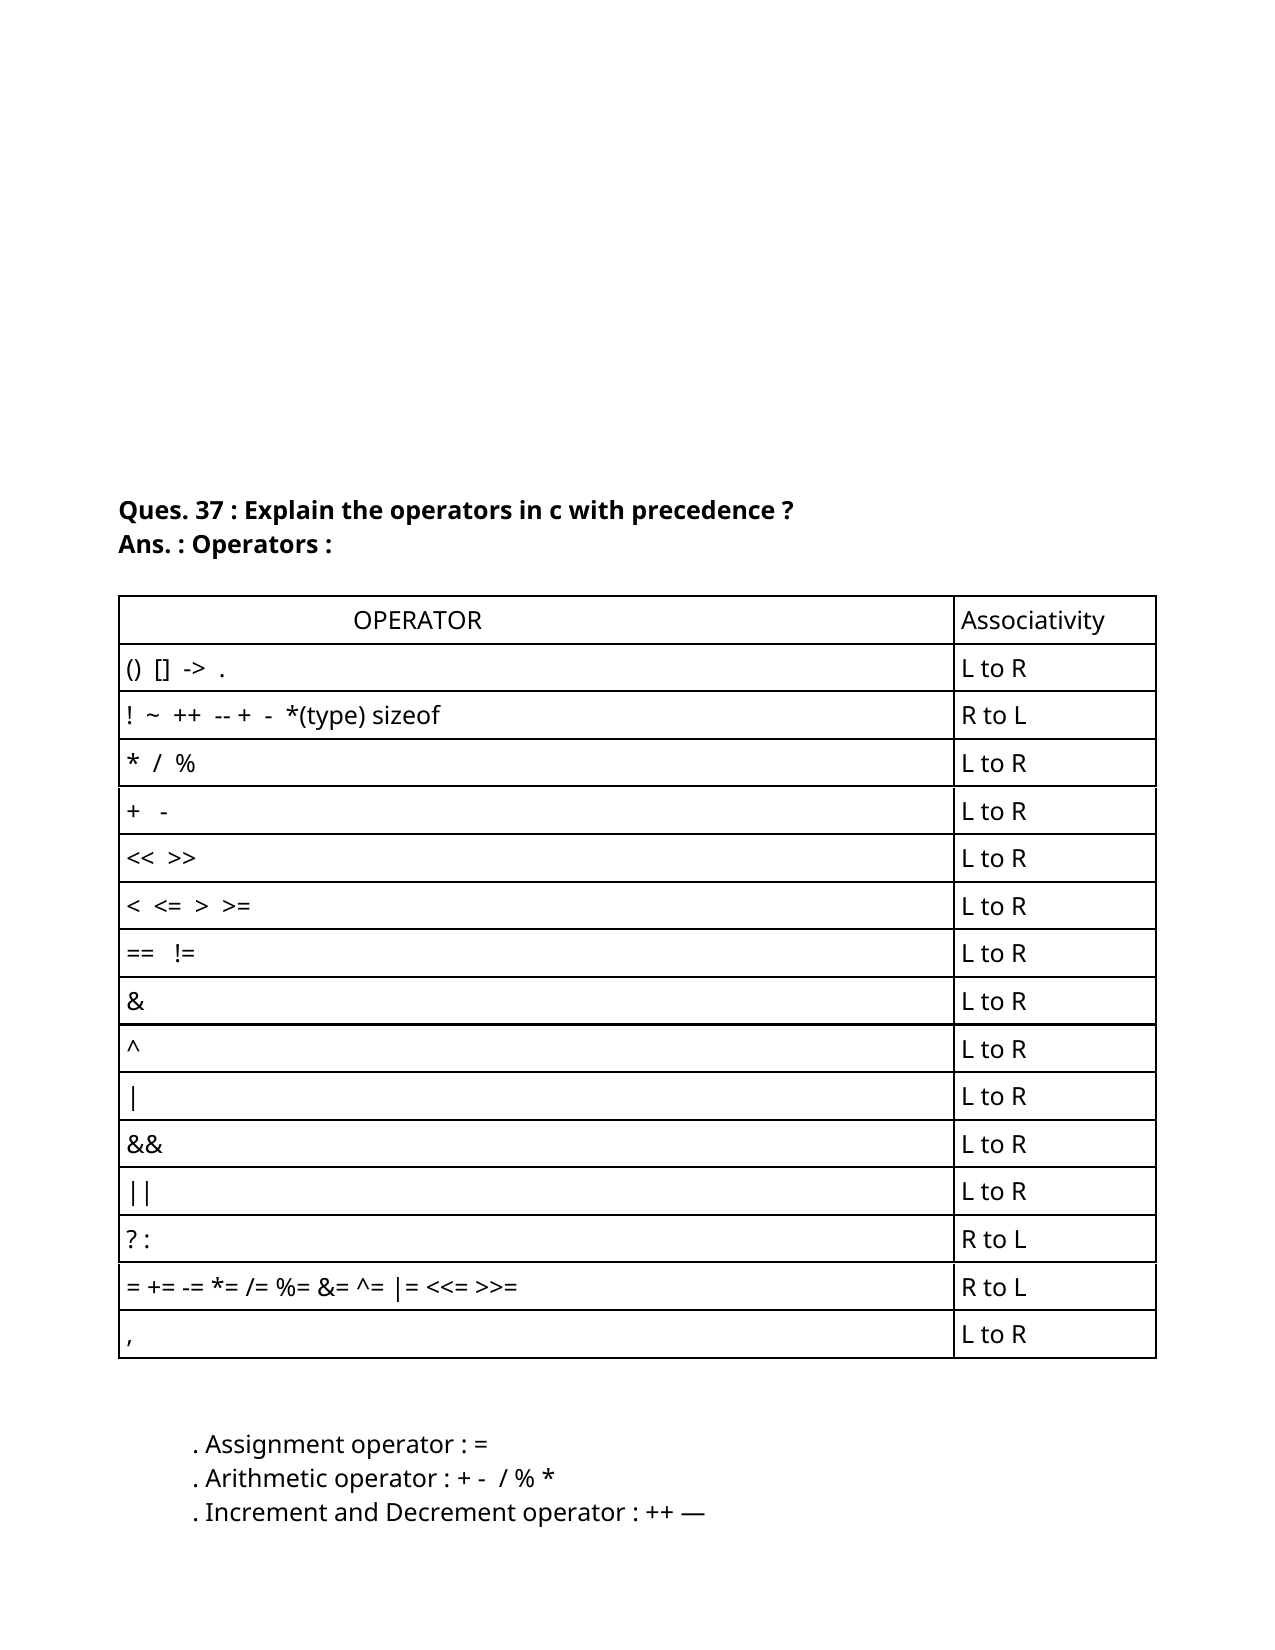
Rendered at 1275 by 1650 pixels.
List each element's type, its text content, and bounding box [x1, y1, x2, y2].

table_cell | [120, 1073, 953, 1119]
table_cell && [120, 1121, 953, 1166]
table_cell R to L [955, 692, 1155, 738]
table_cell L to R [955, 740, 1155, 785]
table_cell || [120, 1168, 953, 1214]
text Ans. : Operators : [118, 527, 1157, 561]
table_cell L to R [955, 1311, 1155, 1357]
table_cell L to R [955, 835, 1155, 881]
table_cell L to R [955, 883, 1155, 928]
table_cell L to R [955, 645, 1155, 690]
text . Arithmetic operator : + - / % * [118, 1461, 1157, 1495]
table_cell L to R [955, 1168, 1155, 1214]
table_cell L to R [955, 1073, 1155, 1119]
table_cell L to R [955, 930, 1155, 976]
table_cell L to R [955, 788, 1155, 833]
table_cell () [] -> . [120, 645, 953, 690]
table_cell ! ~ ++ -- + - *(type) sizeof [120, 692, 953, 738]
table_cell R to L [955, 1264, 1155, 1309]
text . Increment and Decrement operator : ++ — [118, 1495, 1157, 1529]
table_cell * / % [120, 740, 953, 785]
text Ques. 37 : Explain the operators in c with precedence ? [118, 493, 1157, 527]
table_cell & [120, 978, 953, 1023]
table_header OPERATOR [120, 597, 953, 643]
text . Assignment operator : = [118, 1427, 1157, 1461]
table_cell R to L [955, 1216, 1155, 1261]
table_cell L to R [955, 1026, 1155, 1071]
table_cell L to R [955, 1121, 1155, 1166]
table_cell = += -= *= /= %= &= ^= |= <<= >>= [120, 1264, 953, 1309]
table_cell ? : [120, 1216, 953, 1261]
table_header Associativity [955, 597, 1155, 643]
table_cell , [120, 1311, 953, 1357]
table_cell + - [120, 788, 953, 833]
table_cell == != [120, 930, 953, 976]
table_cell L to R [955, 978, 1155, 1023]
table_cell << >> [120, 835, 953, 881]
table_cell < <= > >= [120, 883, 953, 928]
table_cell ^ [120, 1026, 953, 1071]
